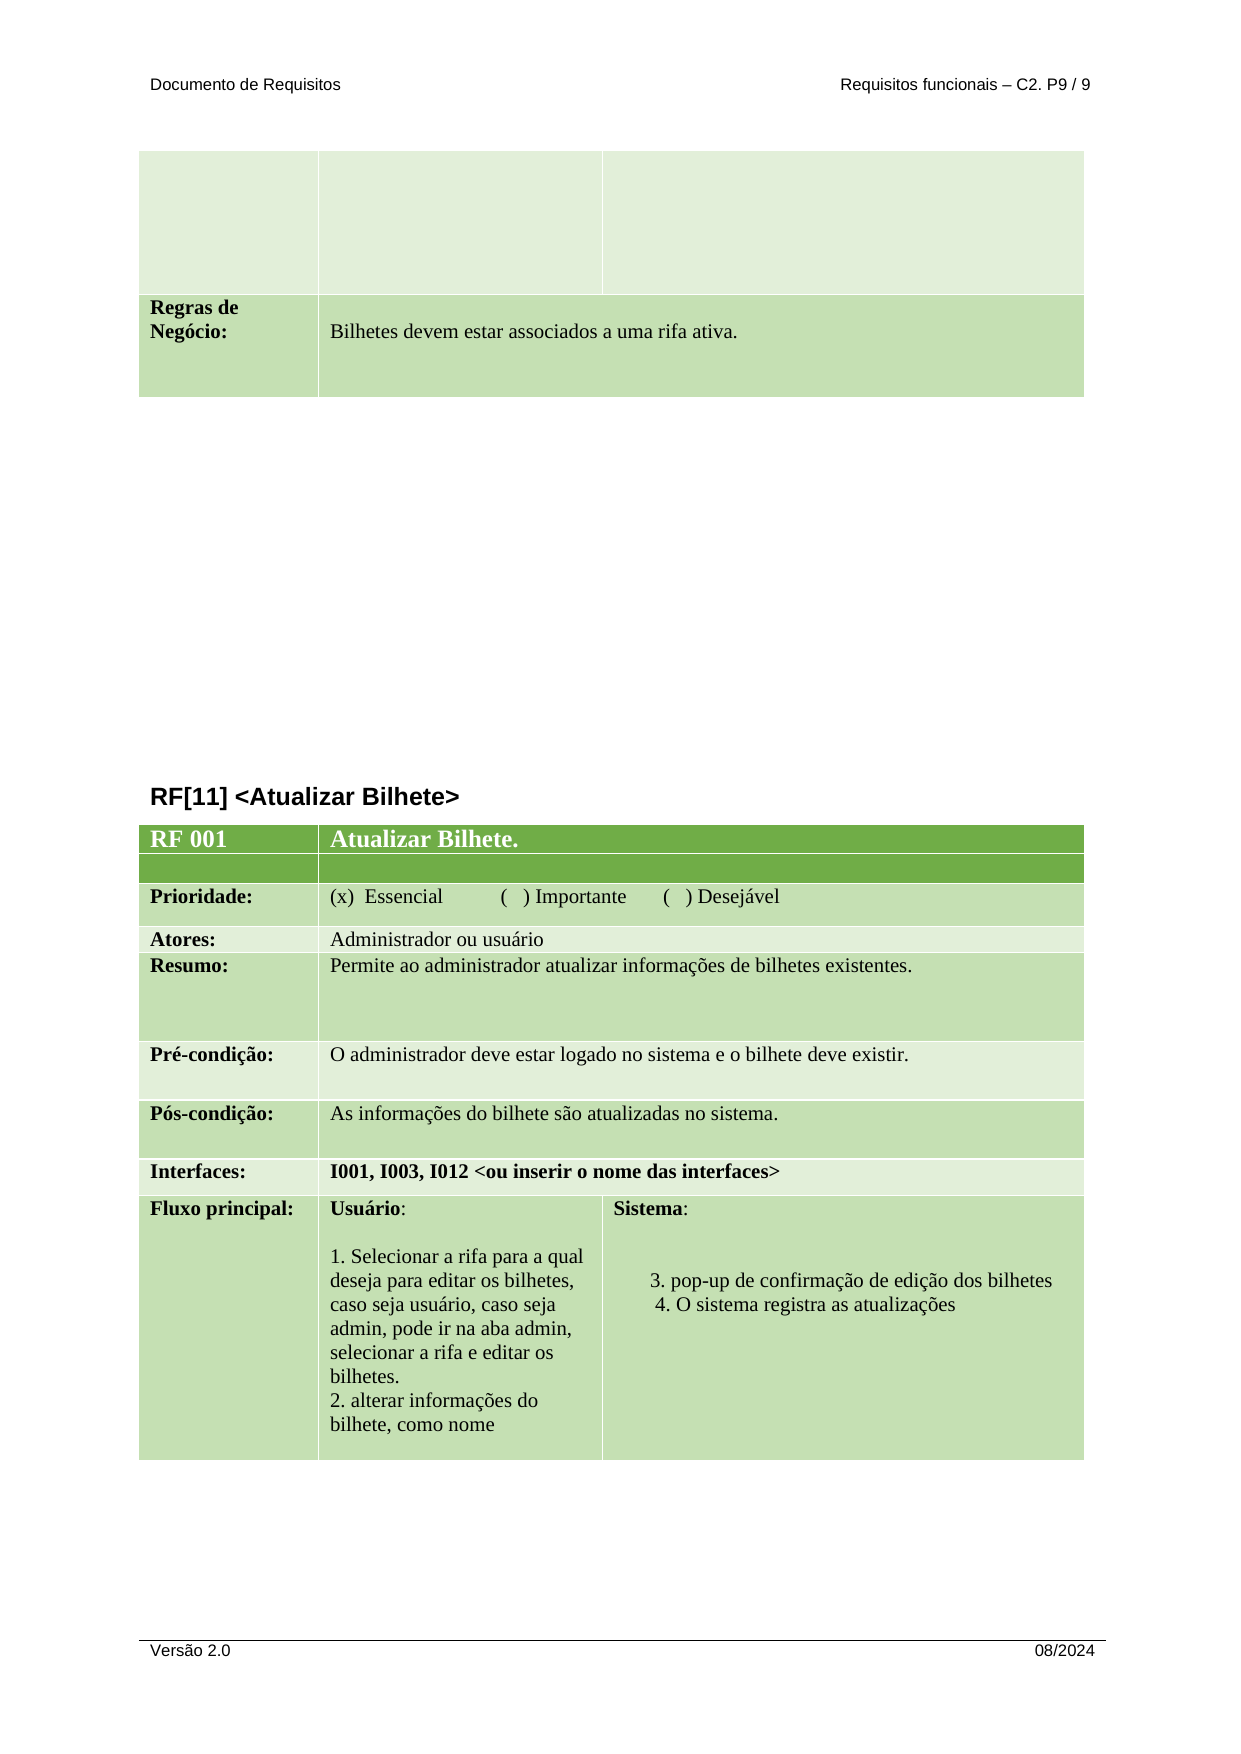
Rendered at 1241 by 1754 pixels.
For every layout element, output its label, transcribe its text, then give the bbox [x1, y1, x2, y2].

table_cell Bilhetes devem estar associados a uma rifa ativa. [319, 295, 1084, 397]
table_cell Atores: [139, 927, 318, 952]
table_cell Pós-condição: [139, 1101, 318, 1158]
table_cell I001, I003, I012 <ou inserir o nome das interfaces> [319, 1160, 1084, 1195]
table_cell [319, 854, 1084, 883]
text RF[11] <Atualizar Bilhete> [150, 782, 1090, 811]
table_cell Administrador ou usuário [319, 927, 1084, 952]
table_cell Fluxo principal: [139, 1196, 318, 1460]
table_cell Prioridade: [139, 884, 318, 926]
table_cell [139, 854, 318, 883]
table_cell As informações do bilhete são atualizadas no sistema. [319, 1101, 1084, 1158]
table_cell [603, 151, 1084, 294]
table_cell (x) Essencial ( ) Importante ( ) Desejável [319, 884, 1084, 926]
table_cell O administrador deve estar logado no sistema e o bilhete deve existir. [319, 1042, 1084, 1099]
table_cell Usuário: 1. Selecionar a rifa para a qual deseja para editar os bilhetes, caso seja usuário, caso seja admin, pode ir na aba admin, selecionar a rifa e editar os bilhetes. 2. alterar informações do bilhete, como nome [319, 1196, 602, 1460]
table_cell Regras de Negócio: [139, 295, 318, 397]
table_cell [319, 151, 602, 294]
table_header RF 001 [139, 825, 318, 853]
table_cell Sistema: 3. pop-up de confirmação de edição dos bilhetes 4. O sistema registra as atualizações [603, 1196, 1084, 1460]
table_cell Pré-condição: [139, 1042, 318, 1099]
table_cell [139, 151, 318, 294]
table_cell Permite ao administrador atualizar informações de bilhetes existentes. [319, 953, 1084, 1041]
table_cell Resumo: [139, 953, 318, 1041]
table_header Atualizar Bilhete. [319, 825, 1084, 853]
table_cell Interfaces: [139, 1160, 318, 1195]
